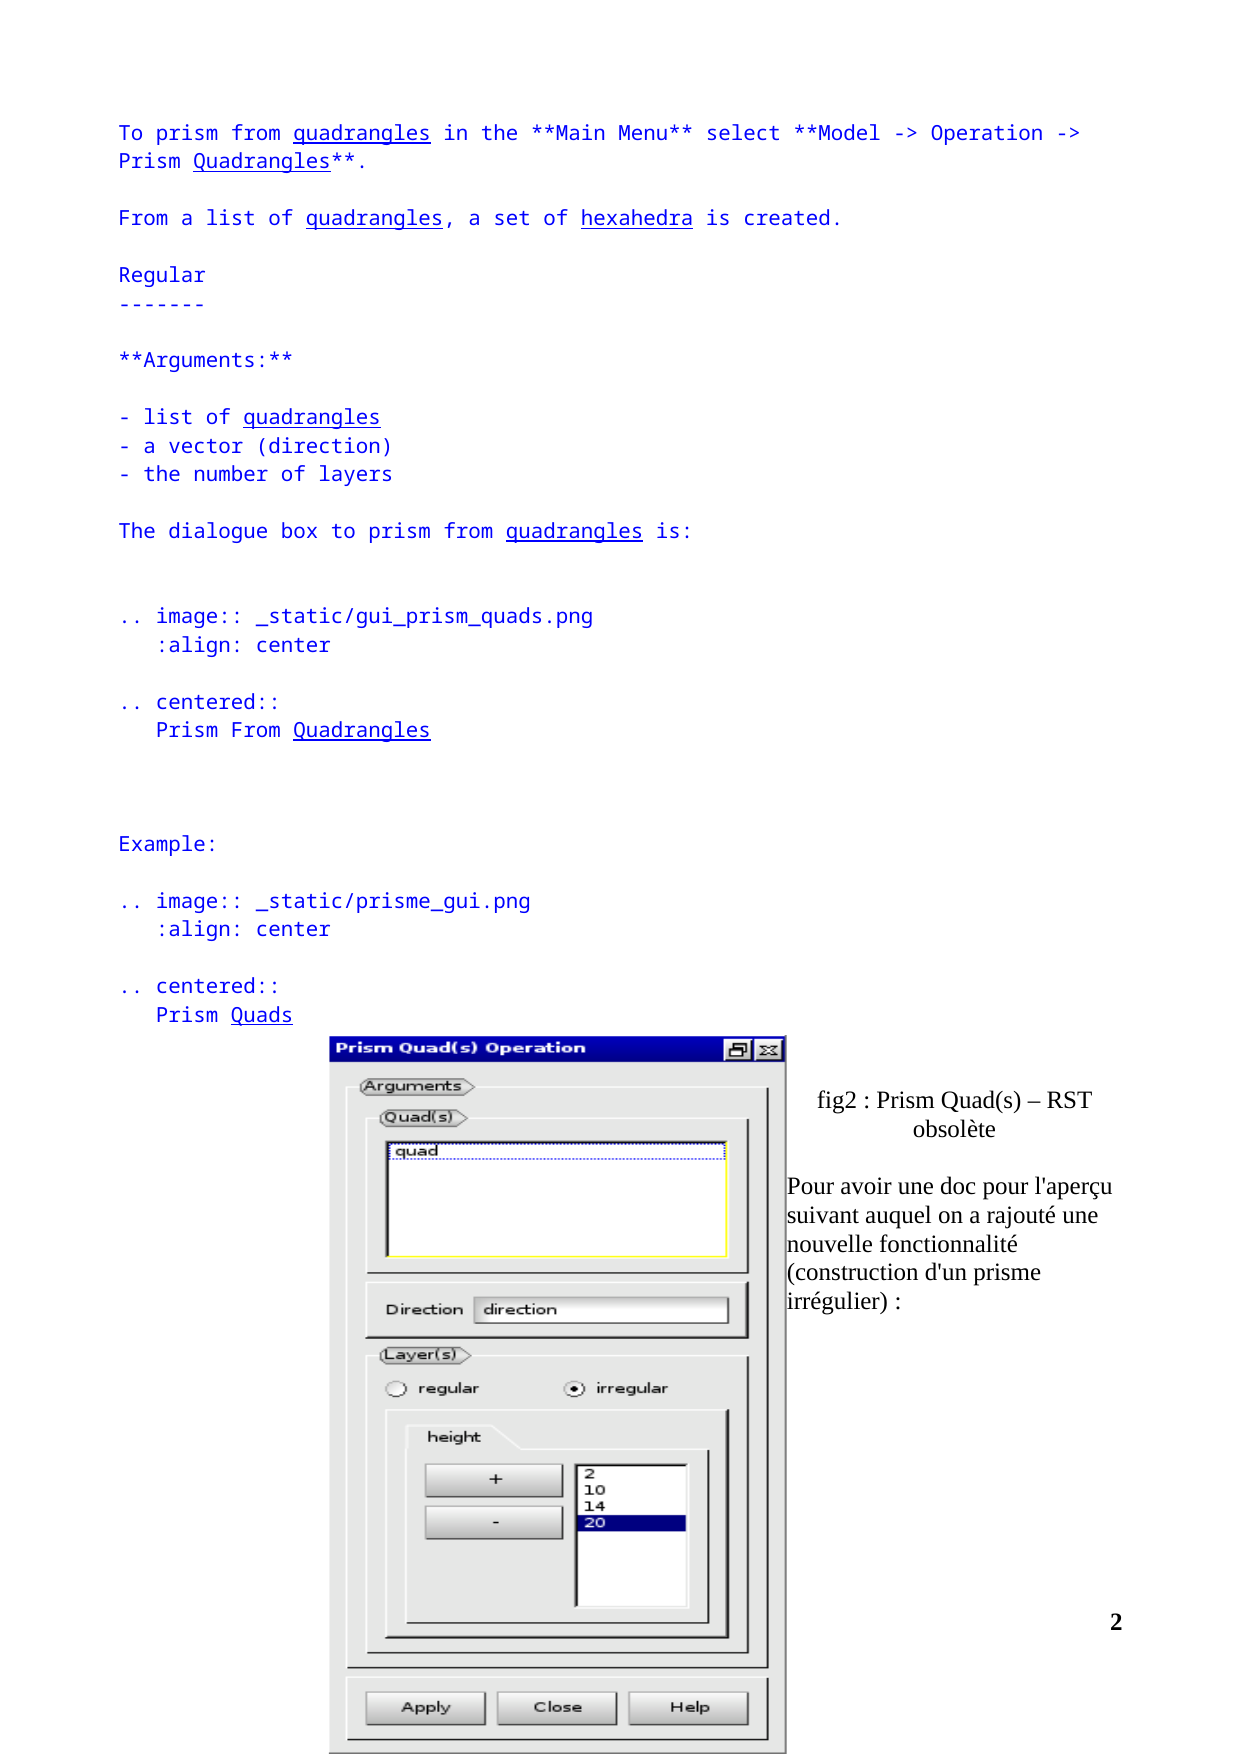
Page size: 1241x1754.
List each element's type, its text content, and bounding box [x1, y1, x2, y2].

text From a list of quadrangles, a set of hexahedra is created. [118, 203, 1122, 232]
text .. image:: _static/prisme_gui.png [118, 886, 1122, 914]
text - the number of layers [118, 459, 1122, 488]
text [118, 1085, 328, 1142]
picture [328, 1035, 787, 1754]
text :align: center [118, 914, 1122, 943]
text .. centered:: [118, 687, 1122, 715]
text Regular [118, 260, 1122, 289]
text To prism from quadrangles in the **Main Menu** select **Model -> Operation -> Prism Quadrangles**. [118, 118, 1122, 175]
text Example: [118, 829, 1122, 857]
text The dialogue box to prism from quadrangles is: [118, 516, 1122, 545]
text - a vector (direction) [118, 431, 1122, 459]
text [118, 1171, 328, 1315]
text ------- [118, 289, 1122, 317]
text .. centered:: [118, 971, 1122, 1000]
text Pour avoir une doc pour l'aperçu suivant auquel on a rajouté une nouvelle fonctionnalité (construction d'un prisme irrégulier) : [787, 1171, 1122, 1315]
text :align: center [118, 630, 1122, 658]
text fig2 : Prism Quad(s) – RST obsolète [787, 1085, 1122, 1142]
text .. image:: _static/gui_prism_quads.png [118, 602, 1122, 630]
text - list of quadrangles [118, 402, 1122, 431]
text Prism Quads [118, 1000, 1122, 1028]
text **Arguments:** [118, 346, 1122, 374]
text Prism From Quadrangles [118, 715, 1122, 744]
